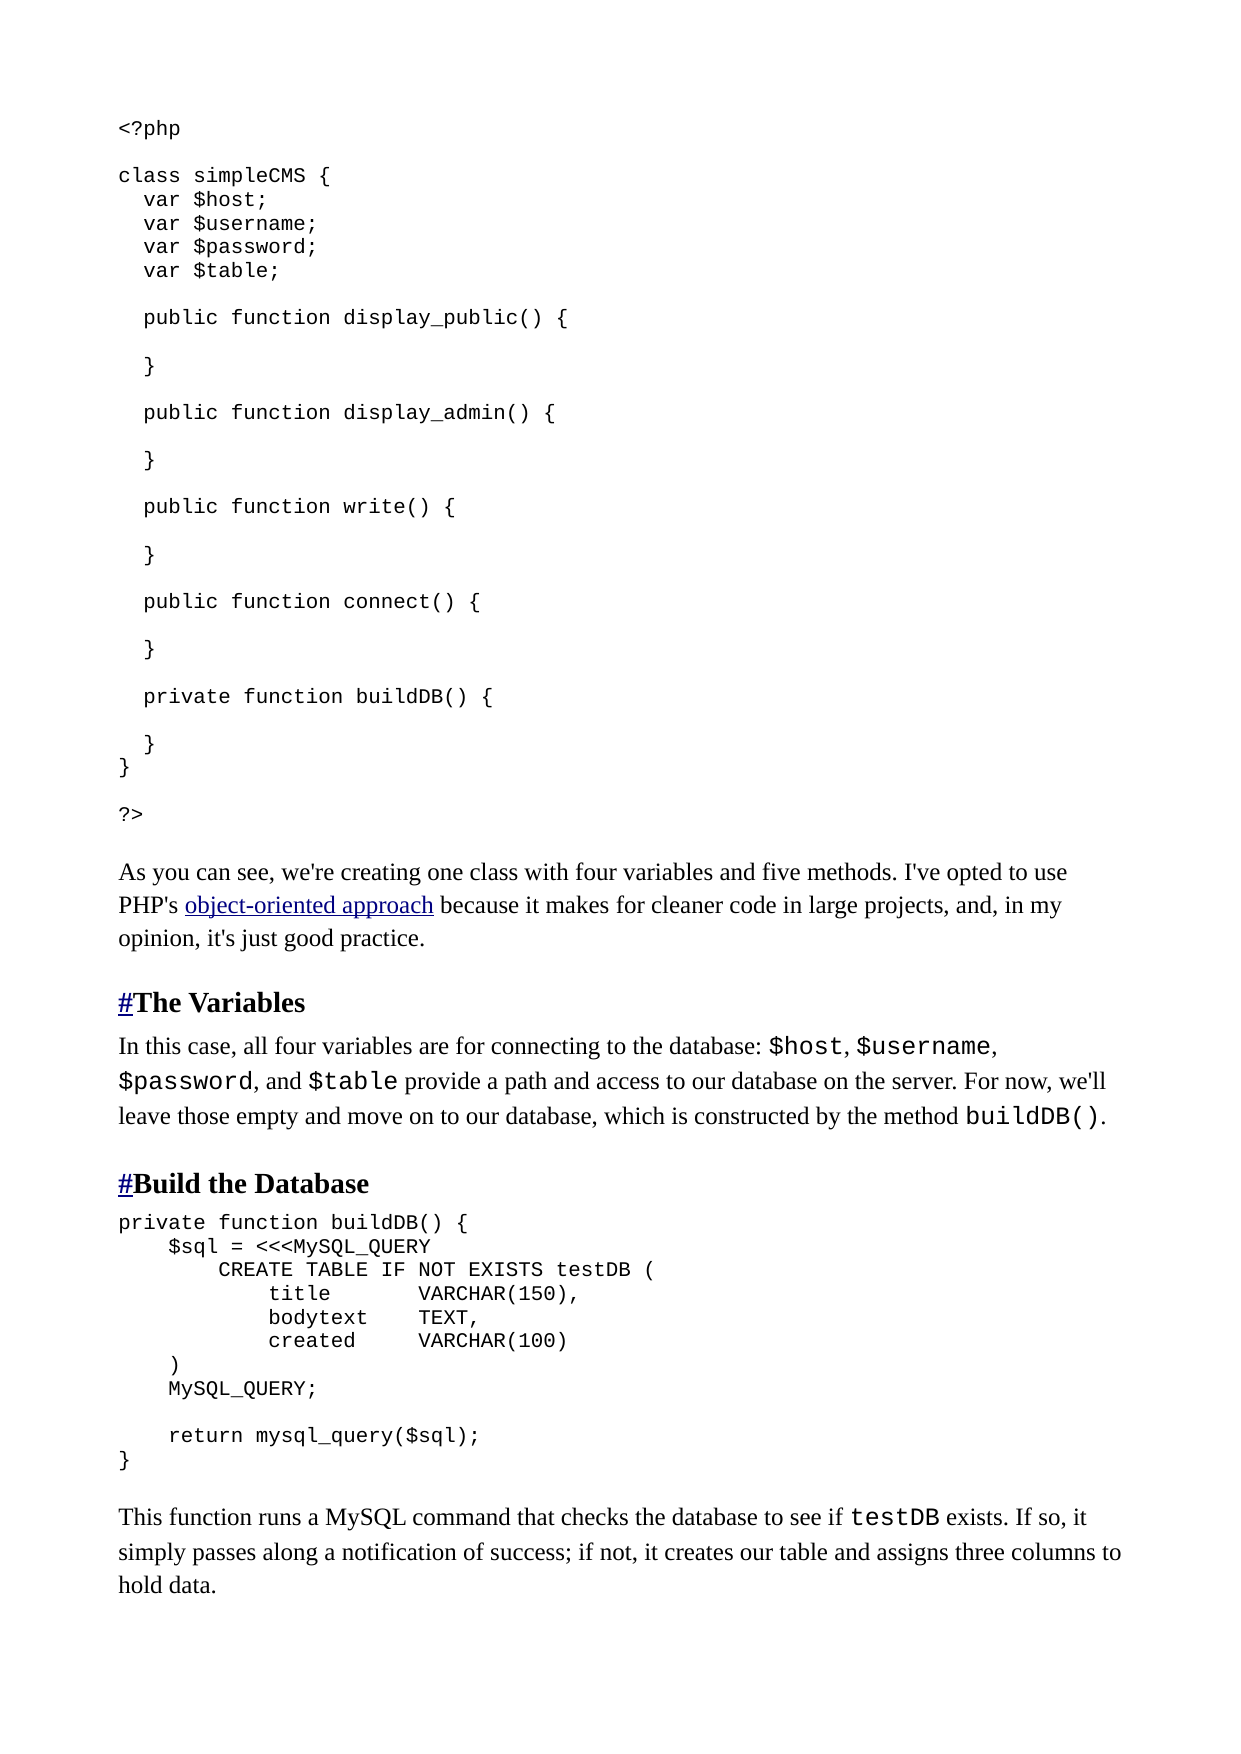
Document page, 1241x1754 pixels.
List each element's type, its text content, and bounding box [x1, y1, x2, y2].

text MySQL_QUERY; [118, 1378, 1122, 1401]
text } [118, 354, 1122, 378]
text public function display_public() { [118, 307, 1122, 331]
text var $username; [118, 213, 1122, 236]
text var $host; [118, 189, 1122, 213]
text private function buildDB() { [118, 1212, 1122, 1236]
text This function runs a MySQL command that checks the database to see if testDB exists. If so, it simply passes along a notification of success; if not, it creates our table and assigns three columns to hold data. [118, 1502, 1122, 1598]
text In this case, all four variables are for connecting to the database: $host, $username, $password, and $table provide a path and access to our database on the server. For now, we'll leave those empty and move on to our database, which is constructed by the method buildDB(). [118, 1031, 1122, 1132]
text public function write() { [118, 496, 1122, 520]
text } [118, 1448, 1122, 1472]
text private function buildDB() { [118, 686, 1122, 709]
text public function connect() { [118, 591, 1122, 615]
text } [118, 757, 1122, 780]
text As you can see, we're creating one class with four variables and five methods. I've opted to use PHP's object-oriented approach because it makes for cleaner code in large projects, and, in my opinion, it's just good practice. [118, 857, 1122, 952]
text return mysql_query($sql); [118, 1425, 1122, 1448]
text ) [118, 1354, 1122, 1378]
text ?> [118, 804, 1122, 827]
text <?php [118, 118, 1122, 142]
text } [118, 544, 1122, 567]
text CREATE TABLE IF NOT EXISTS testDB ( [118, 1259, 1122, 1283]
text } [118, 733, 1122, 757]
text } [118, 638, 1122, 662]
text $sql = <<<MySQL_QUERY [118, 1236, 1122, 1259]
text bodytext TEXT, [118, 1307, 1122, 1330]
text } [118, 449, 1122, 473]
text title VARCHAR(150), [118, 1283, 1122, 1307]
text class simpleCMS { [118, 165, 1122, 189]
subtitle #The Variables [118, 985, 1122, 1019]
text created VARCHAR(100) [118, 1330, 1122, 1354]
subtitle #Build the Database [118, 1166, 1122, 1199]
text var $password; [118, 236, 1122, 260]
text var $table; [118, 260, 1122, 284]
text public function display_admin() { [118, 402, 1122, 426]
